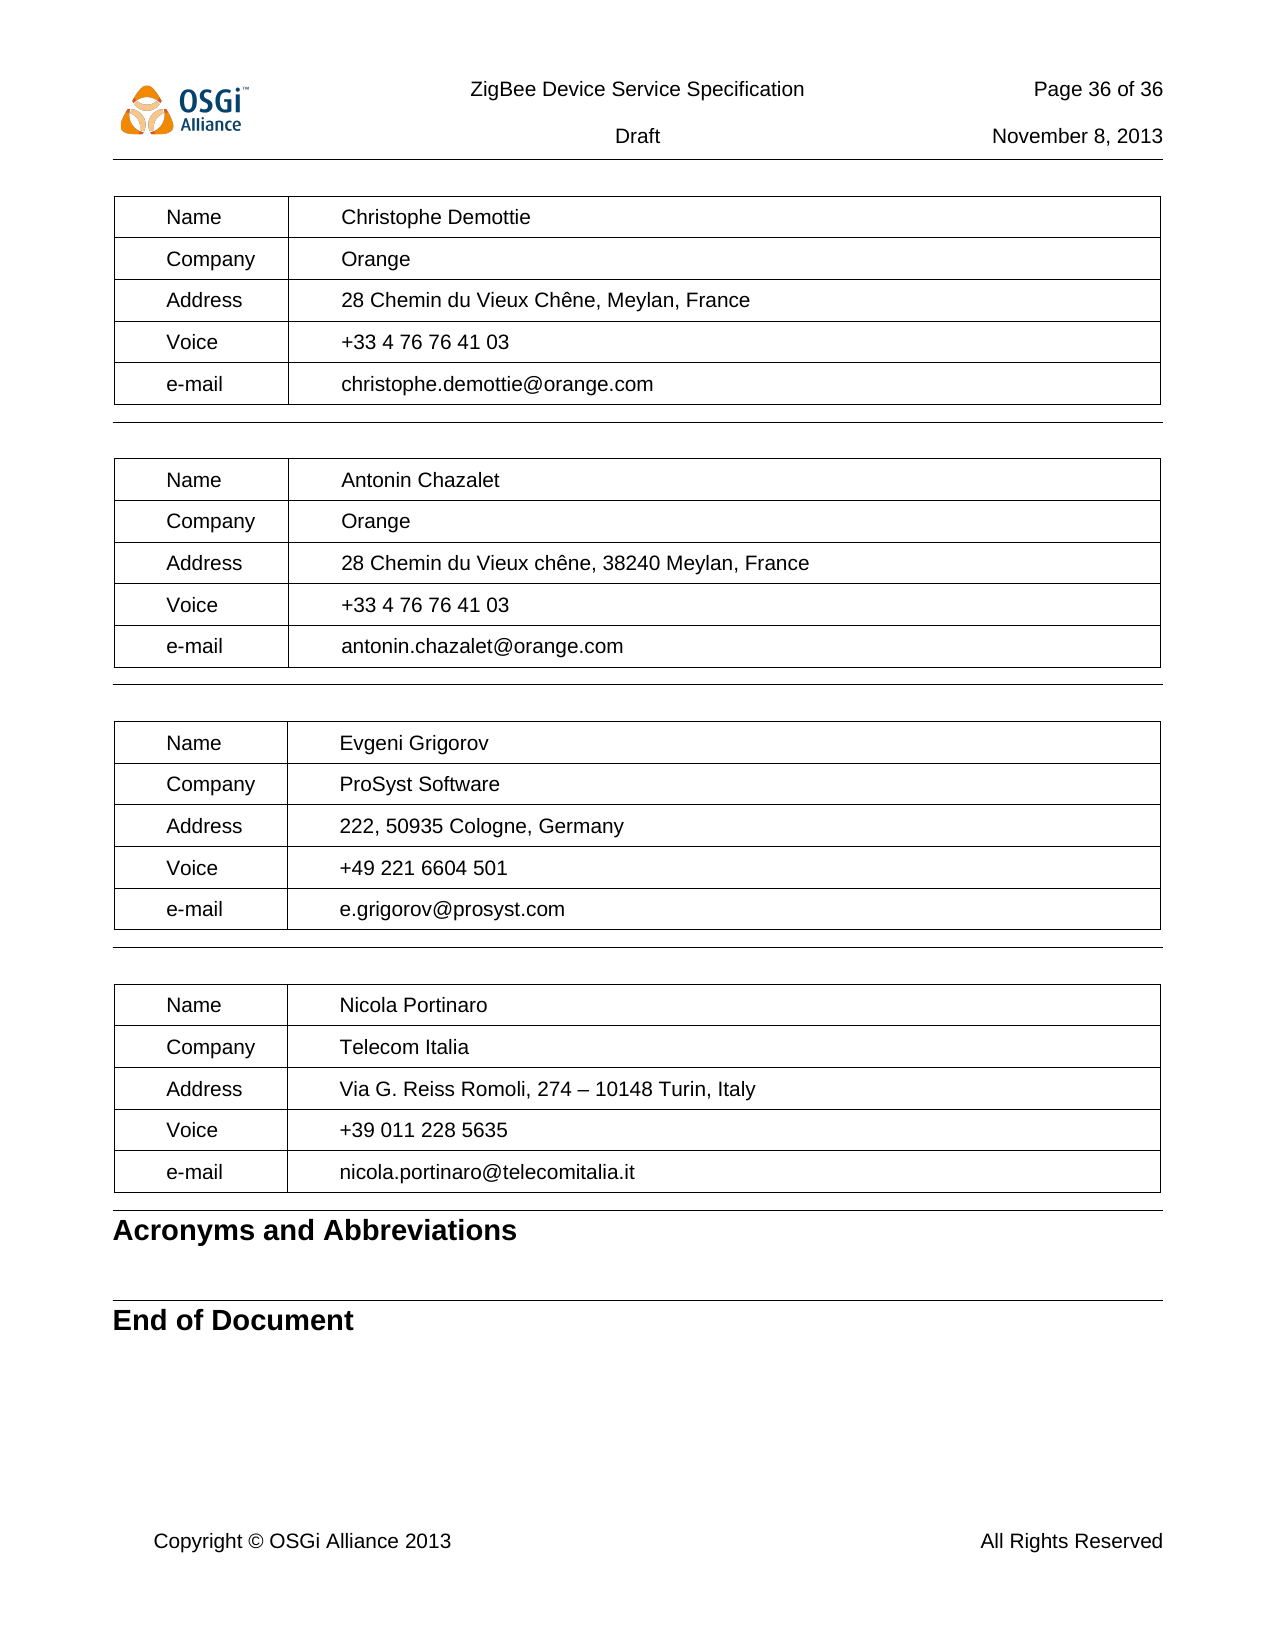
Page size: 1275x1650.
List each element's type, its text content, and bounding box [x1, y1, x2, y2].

table_header Name [115, 722, 287, 763]
table_cell Orange [289, 501, 1160, 542]
subtitle Acronyms and Abbreviations [112, 1211, 1163, 1246]
picture [113, 78, 257, 142]
table_cell Address [115, 543, 288, 583]
table_header Name [115, 459, 288, 500]
table_cell Voice [115, 322, 288, 362]
table_cell Via G. Reiss Romoli, 274 – 10148 Turin, Italy [288, 1068, 1160, 1109]
table_cell Address [115, 280, 288, 321]
table_header Antonin Chazalet [289, 459, 1160, 500]
subtitle End of Document [112, 1301, 1163, 1336]
table_header Nicola Portinaro [288, 985, 1160, 1025]
table_cell +39 011 228 5635 [288, 1110, 1160, 1150]
table_cell Company [115, 1026, 287, 1067]
table_cell e-mail [115, 626, 288, 667]
table_header Evgeni Grigorov [288, 722, 1160, 763]
table_cell Voice [115, 847, 287, 888]
table_cell Company [115, 238, 288, 279]
table_cell Address [115, 805, 287, 846]
table_cell Telecom Italia [288, 1026, 1160, 1067]
table_cell Voice [115, 1110, 287, 1150]
table_cell ProSyst Software [288, 764, 1160, 804]
table_cell e-mail [115, 363, 288, 404]
table_cell Orange [289, 238, 1160, 279]
table_header Name [115, 985, 287, 1025]
table_cell Address [115, 1068, 287, 1109]
table_cell Company [115, 764, 287, 804]
table_cell nicola.portinaro@telecomitalia.it [288, 1151, 1160, 1192]
table_cell 28 Chemin du Vieux Chêne, Meylan, France [289, 280, 1160, 321]
table_cell 28 Chemin du Vieux chêne, 38240 Meylan, France [289, 543, 1160, 583]
table_cell antonin.chazalet@orange.com [289, 626, 1160, 667]
table_header Christophe Demottie [289, 197, 1160, 237]
table_header Name [115, 197, 288, 237]
table_cell e.grigorov@prosyst.com [288, 889, 1160, 929]
table_cell e-mail [115, 889, 287, 929]
table_cell +33 4 76 76 41 03 [289, 584, 1160, 625]
table_cell +33 4 76 76 41 03 [289, 322, 1160, 362]
table_cell 222, 50935 Cologne, Germany [288, 805, 1160, 846]
table_cell christophe.demottie@orange.com [289, 363, 1160, 404]
table_cell e-mail [115, 1151, 287, 1192]
table_cell +49 221 6604 501 [288, 847, 1160, 888]
table_cell Company [115, 501, 288, 542]
table_cell Voice [115, 584, 288, 625]
